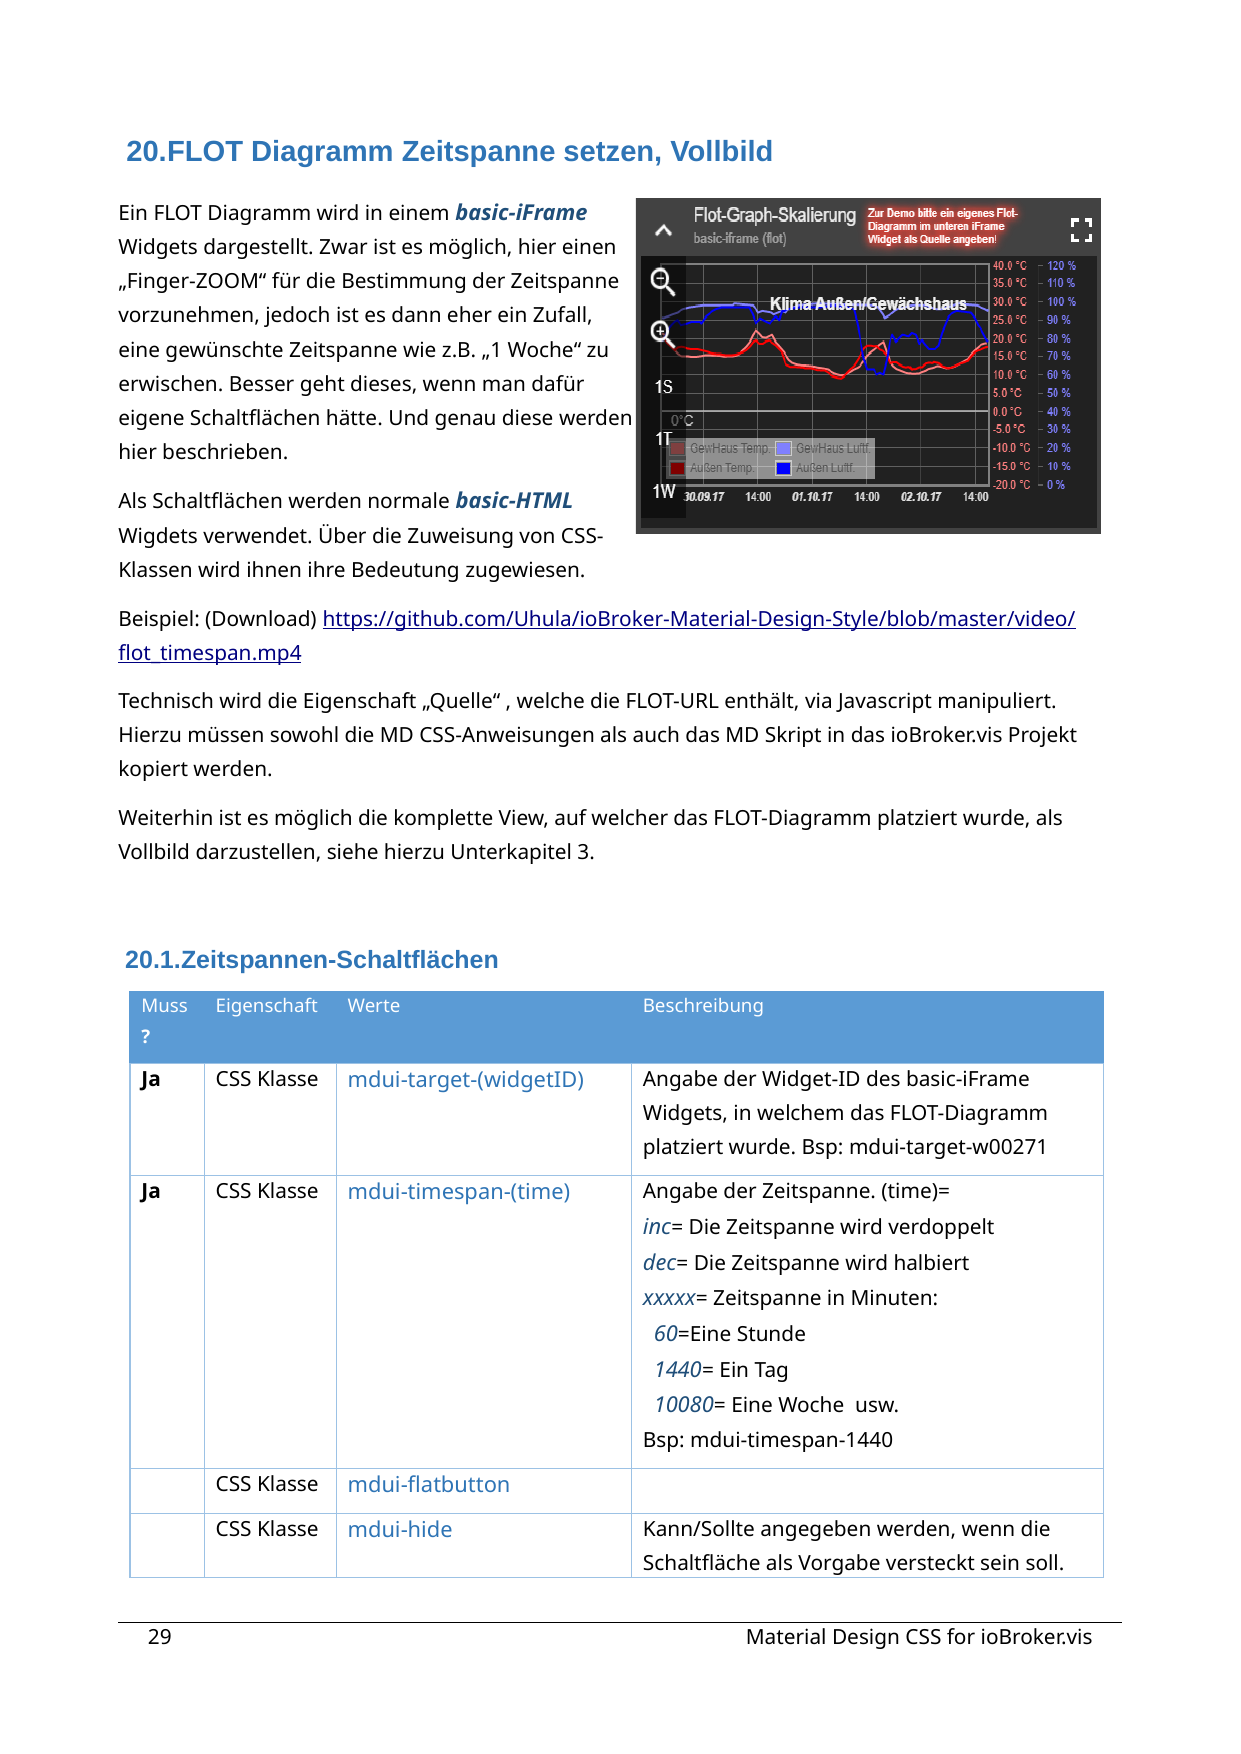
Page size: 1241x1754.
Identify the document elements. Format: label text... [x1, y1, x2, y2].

table_cell Ja [131, 1064, 204, 1175]
table_cell [131, 1514, 204, 1577]
table_header Eigenschaft [204, 993, 336, 1063]
table_cell Kann/Sollte angegeben werden, wenn die Schaltfläche als Vorgabe versteckt sein soll. [632, 1514, 1103, 1577]
table_cell mdui-flatbutton [337, 1469, 631, 1513]
text Als Schaltflächen werden normale basic-HTML Wigdets verwendet. Über die Zuweisung von CSS-Klassen wird ihnen ihre Bedeutung zugewiesen. [118, 486, 1122, 583]
table_cell mdui-target-(widgetID) [337, 1064, 631, 1175]
table_cell CSS Klasse [205, 1176, 336, 1468]
table_header Werte [336, 993, 631, 1063]
table_cell CSS Klasse [205, 1064, 336, 1175]
table_cell [632, 1469, 1103, 1513]
table_cell [131, 1469, 204, 1513]
text Weiterhin ist es möglich die komplette View, auf welcher das FLOT-Diagramm platziert wurde, als Vollbild darzustellen, siehe hierzu Unterkapitel 3. [118, 803, 1122, 866]
table_cell CSS Klasse [205, 1469, 336, 1513]
subtitle Zeitspannen-Schaltflächen [118, 945, 1122, 974]
table_cell mdui-hide [337, 1514, 631, 1577]
table_cell Ja [131, 1176, 204, 1468]
table_cell CSS Klasse [205, 1514, 336, 1577]
table_header Muss? [131, 993, 204, 1063]
text Ein FLOT Diagramm wird in einem basic-iFrame Widgets dargestellt. Zwar ist es möglich, hier einen „Finger-ZOOM“ für die Bestimmung der Zeitspanne vorzunehmen, jedoch ist es dann eher ein Zufall, eine gewünschte Zeitspanne wie z.B. „1 Woche“ zu erwischen. Besser geht dieses, wenn man dafür eigene Schaltflächen hätte. Und genau diese werden hier beschrieben. [118, 197, 1122, 465]
subtitle FLOT Diagramm Zeitspanne setzen, Vollbild [118, 134, 1122, 168]
table_cell Angabe der Zeitspanne. (time)= inc= Die Zeitspanne wird verdoppelt dec= Die Zeitspanne wird halbiert xxxxx= Zeitspanne in Minuten: 60=Eine Stunde 1440= Ein Tag 10080= Eine Woche usw. Bsp: mdui-timespan-1440 [632, 1176, 1103, 1468]
picture [635, 198, 1101, 534]
table_cell mdui-timespan-(time) [337, 1176, 631, 1468]
text Beispiel: (Download) https://github.com/Uhula/ioBroker-Material-Design-Style/blob/master/video/flot_timespan.mp4 [118, 604, 1122, 666]
table_header Beschreibung [631, 993, 1103, 1063]
table_cell Angabe der Widget-ID des basic-iFrame Widgets, in welchem das FLOT-Diagramm platziert wurde. Bsp: mdui-target-w00271 [632, 1064, 1103, 1175]
text Technisch wird die Eigenschaft „Quelle“ , welche die FLOT-URL enthält, via Javascript manipuliert. Hierzu müssen sowohl die MD CSS-Anweisungen als auch das MD Skript in das ioBroker.vis Projekt kopiert werden. [118, 686, 1122, 783]
